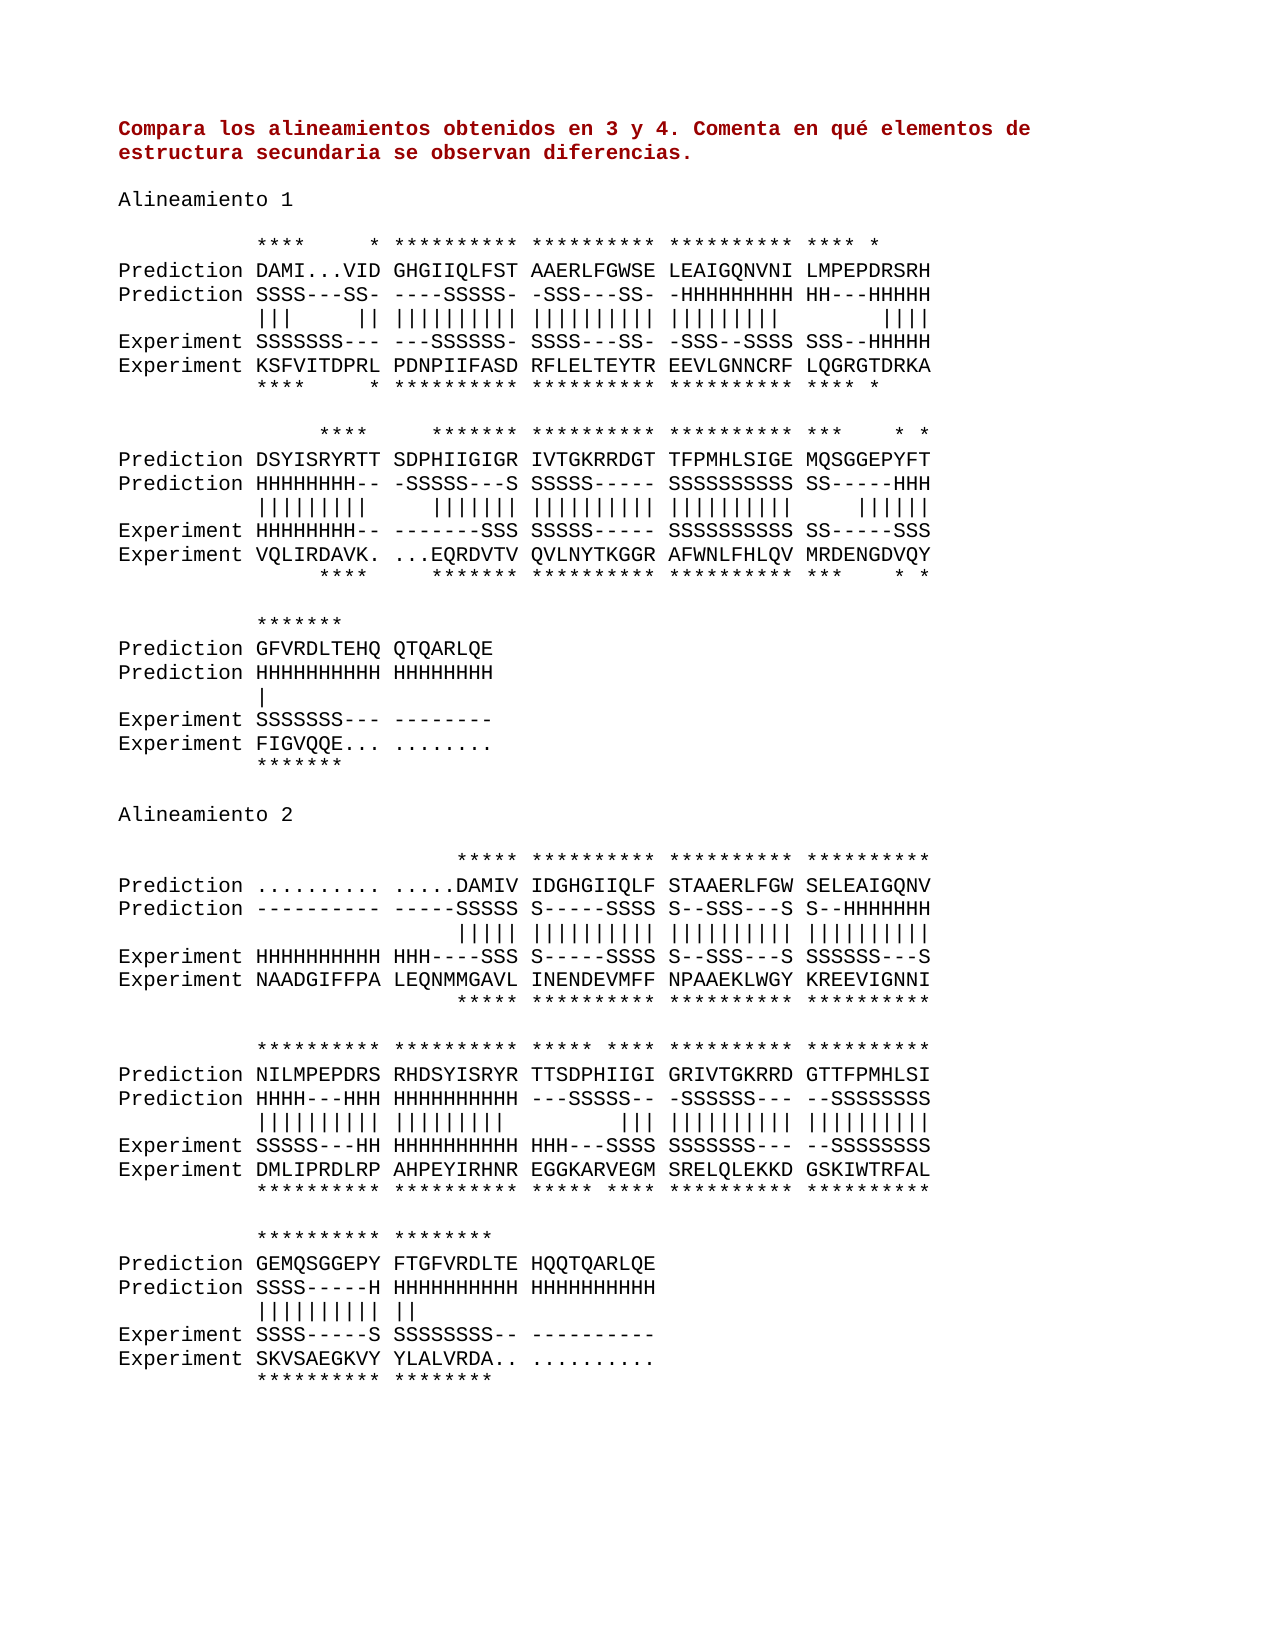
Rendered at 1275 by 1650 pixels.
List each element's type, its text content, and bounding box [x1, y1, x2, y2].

text Prediction .......... .....DAMIV IDGHGIIQLF STAAERLFGW SELEAIGQNV [118, 875, 1157, 898]
text Experiment SSSS-----S SSSSSSSS-- ---------- [118, 1324, 1157, 1348]
text Experiment SSSSS---HH HHHHHHHHHH HHH---SSSS SSSSSSS--- --SSSSSSSS [118, 1135, 1157, 1158]
text Alineamiento 1 [118, 189, 1157, 213]
text ********** ********** ***** **** ********** ********** [118, 1040, 1157, 1064]
text ***** ********** ********** ********** [118, 993, 1157, 1017]
text ********** ********** ***** **** ********** ********** [118, 1182, 1157, 1206]
text Experiment HHHHHHHH-- -------SSS SSSSS----- SSSSSSSSSS SS-----SSS [118, 520, 1157, 544]
text Experiment FIGVQQE... ........ [118, 733, 1157, 757]
text **** * ********** ********** ********** **** * [118, 378, 1157, 402]
text Prediction SSSS-----H HHHHHHHHHH HHHHHHHHHH [118, 1277, 1157, 1300]
text ******* [118, 615, 1157, 638]
text Prediction ---------- -----SSSSS S-----SSSS S--SSS---S S--HHHHHHH [118, 898, 1157, 922]
text Prediction GFVRDLTEHQ QTQARLQE [118, 638, 1157, 662]
text Prediction HHHHHHHHHH HHHHHHHH [118, 662, 1157, 686]
text **** ******* ********** ********** *** * * [118, 426, 1157, 449]
text Experiment SSSSSSS--- ---SSSSSS- SSSS---SS- -SSS--SSSS SSS--HHHHH [118, 331, 1157, 354]
text Prediction NILMPEPDRS RHDSYISRYR TTSDPHIIGI GRIVTGKRRD GTTFPMHLSI [118, 1064, 1157, 1088]
text Alineamiento 2 [118, 804, 1157, 827]
text Experiment HHHHHHHHHH HHH----SSS S-----SSSS S--SSS---S SSSSSS---S [118, 946, 1157, 969]
text Prediction HHHHHHHH-- -SSSSS---S SSSSS----- SSSSSSSSSS SS-----HHH [118, 473, 1157, 496]
text ||||| |||||||||| |||||||||| |||||||||| [118, 922, 1157, 946]
text Experiment SKVSAEGKVY YLALVRDA.. .......... [118, 1348, 1157, 1371]
text ***** ********** ********** ********** [118, 851, 1157, 875]
text Compara los alineamientos obtenidos en 3 y 4. Comenta en qué elementos de estructura secundaria se observan diferencias. [118, 118, 1157, 165]
text | [118, 686, 1157, 709]
text Experiment VQLIRDAVK. ...EQRDVTV QVLNYTKGGR AFWNLFHLQV MRDENGDVQY [118, 544, 1157, 567]
text Prediction DAMI...VID GHGIIQLFST AAERLFGWSE LEAIGQNVNI LMPEPDRSRH [118, 260, 1157, 284]
text Prediction GEMQSGGEPY FTGFVRDLTE HQQTQARLQE [118, 1253, 1157, 1277]
text ******* [118, 757, 1157, 780]
text Prediction SSSS---SS- ----SSSSS- -SSS---SS- -HHHHHHHHH HH---HHHHH [118, 284, 1157, 307]
text Prediction HHHH---HHH HHHHHHHHHH ---SSSSS-- -SSSSSS--- --SSSSSSSS [118, 1088, 1157, 1111]
text ********** ******** [118, 1229, 1157, 1253]
text Experiment DMLIPRDLRP AHPEYIRHNR EGGKARVEGM SRELQLEKKD GSKIWTRFAL [118, 1158, 1157, 1182]
text Experiment SSSSSSS--- -------- [118, 709, 1157, 733]
text Experiment NAADGIFFPA LEQNMMGAVL INENDEVMFF NPAAEKLWGY KREEVIGNNI [118, 969, 1157, 993]
text |||||||||| || [118, 1300, 1157, 1324]
text Experiment KSFVITDPRL PDNPIIFASD RFLELTEYTR EEVLGNNCRF LQGRGTDRKA [118, 354, 1157, 378]
text Prediction DSYISRYRTT SDPHIIGIGR IVTGKRRDGT TFPMHLSIGE MQSGGEPYFT [118, 449, 1157, 473]
text ********** ******** [118, 1371, 1157, 1395]
text **** * ********** ********** ********** **** * [118, 236, 1157, 260]
text **** ******* ********** ********** *** * * [118, 567, 1157, 591]
text ||| || |||||||||| |||||||||| ||||||||| |||| [118, 307, 1157, 331]
text |||||||||| ||||||||| ||| |||||||||| |||||||||| [118, 1111, 1157, 1135]
text ||||||||| ||||||| |||||||||| |||||||||| |||||| [118, 496, 1157, 520]
